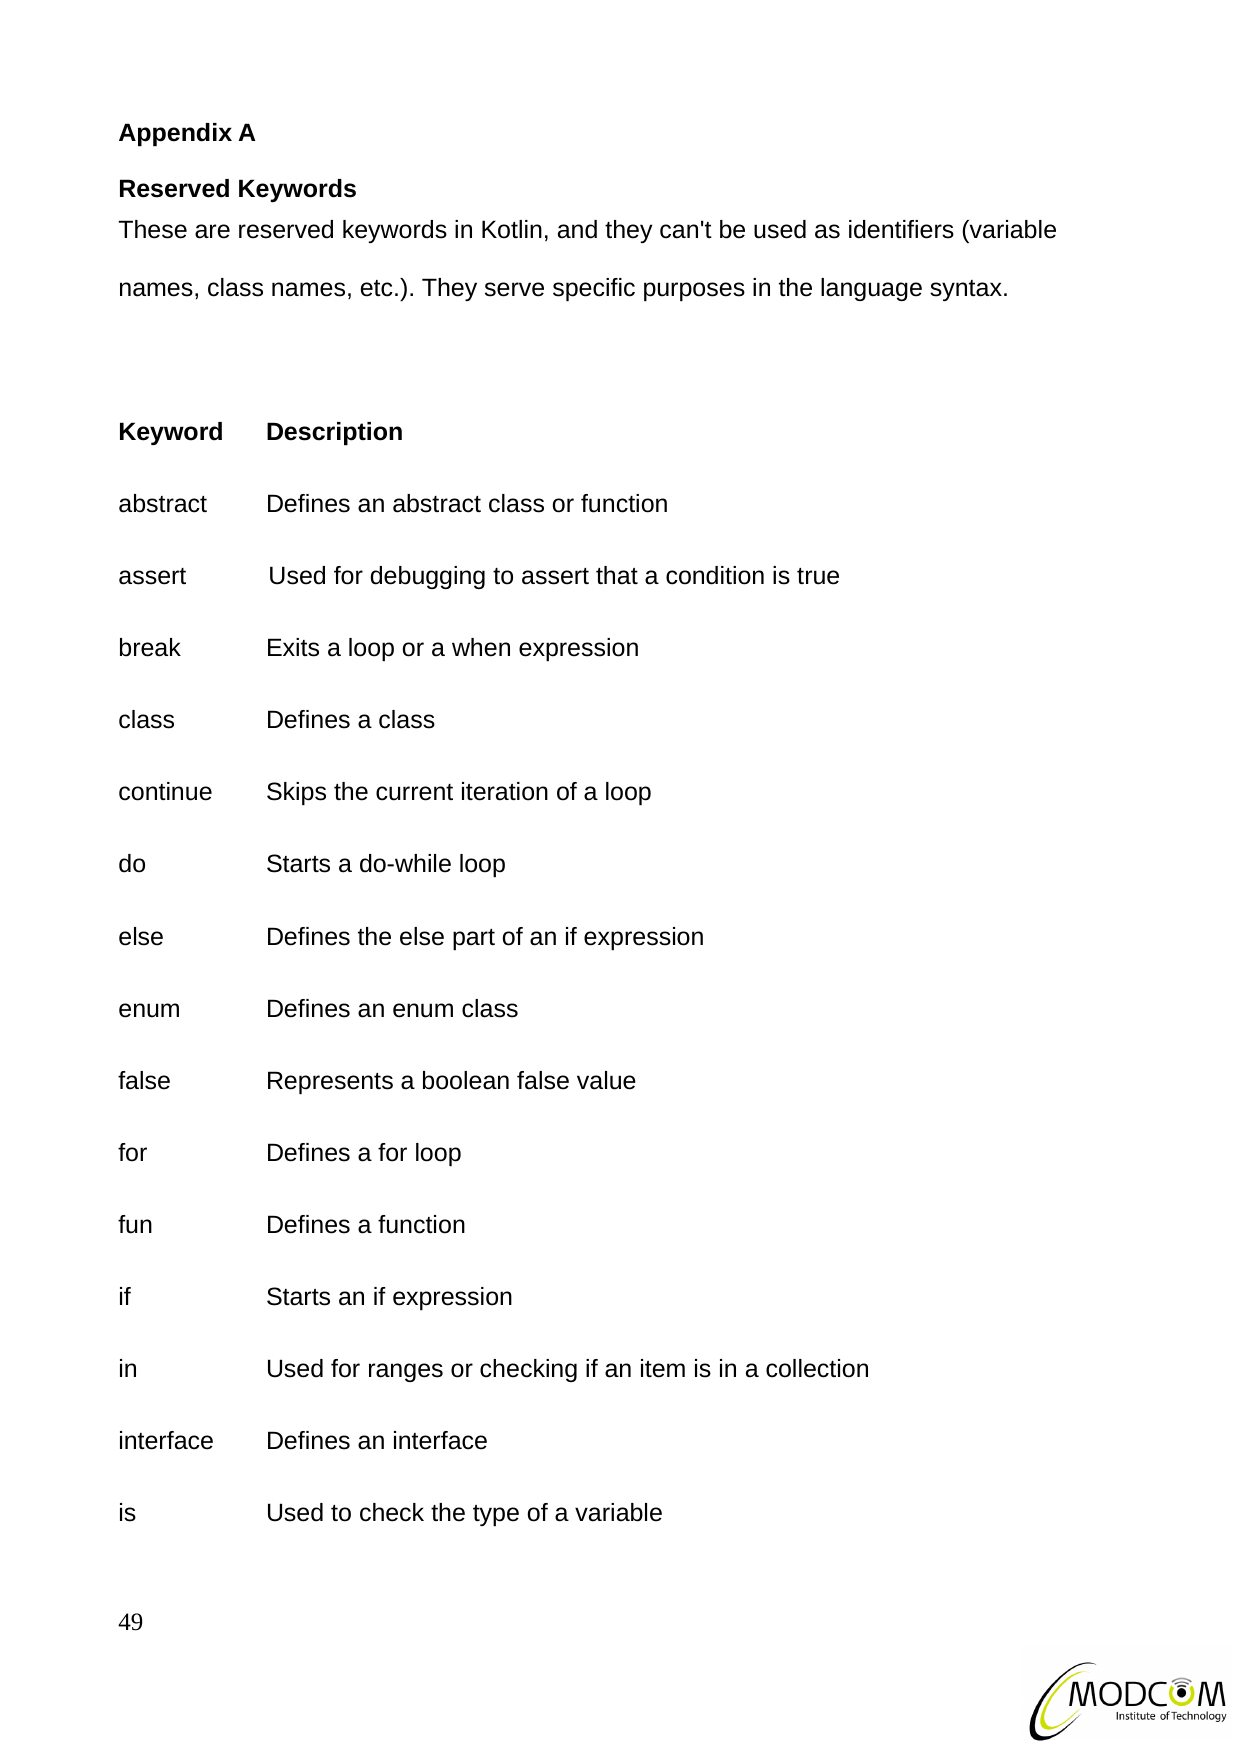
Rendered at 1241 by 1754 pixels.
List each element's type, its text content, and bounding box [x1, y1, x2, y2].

picture [1020, 1644, 1233, 1741]
text class Defines a class [118, 705, 1122, 734]
text enum Defines an enum class [118, 993, 1122, 1022]
text These are reserved keywords in Kotlin, and they can't be used as identifiers (variable names, class names, etc.). They serve specific purposes in the language syntax. [118, 215, 1122, 301]
text Keyword Description [118, 417, 1122, 446]
text for Defines a for loop [118, 1138, 1122, 1166]
text interface Defines an interface [118, 1426, 1122, 1455]
text break Exits a loop or a when expression [118, 633, 1122, 662]
text if Starts an if expression [118, 1282, 1122, 1311]
text is Used to check the type of a variable [118, 1498, 1122, 1527]
text do Starts a do-while loop [118, 849, 1122, 878]
text fun Defines a function [118, 1210, 1122, 1238]
subtitle Reserved Keywords [118, 174, 1122, 203]
text abstract Defines an abstract class or function [118, 489, 1122, 518]
text continue Skips the current iteration of a loop [118, 777, 1122, 806]
text assert Used for debugging to assert that a condition is true [118, 561, 1122, 590]
text false Represents a boolean false value [118, 1066, 1122, 1094]
text else Defines the else part of an if expression [118, 921, 1122, 950]
text in Used for ranges or checking if an item is in a collection [118, 1354, 1122, 1383]
subtitle Appendix A [118, 118, 1122, 147]
